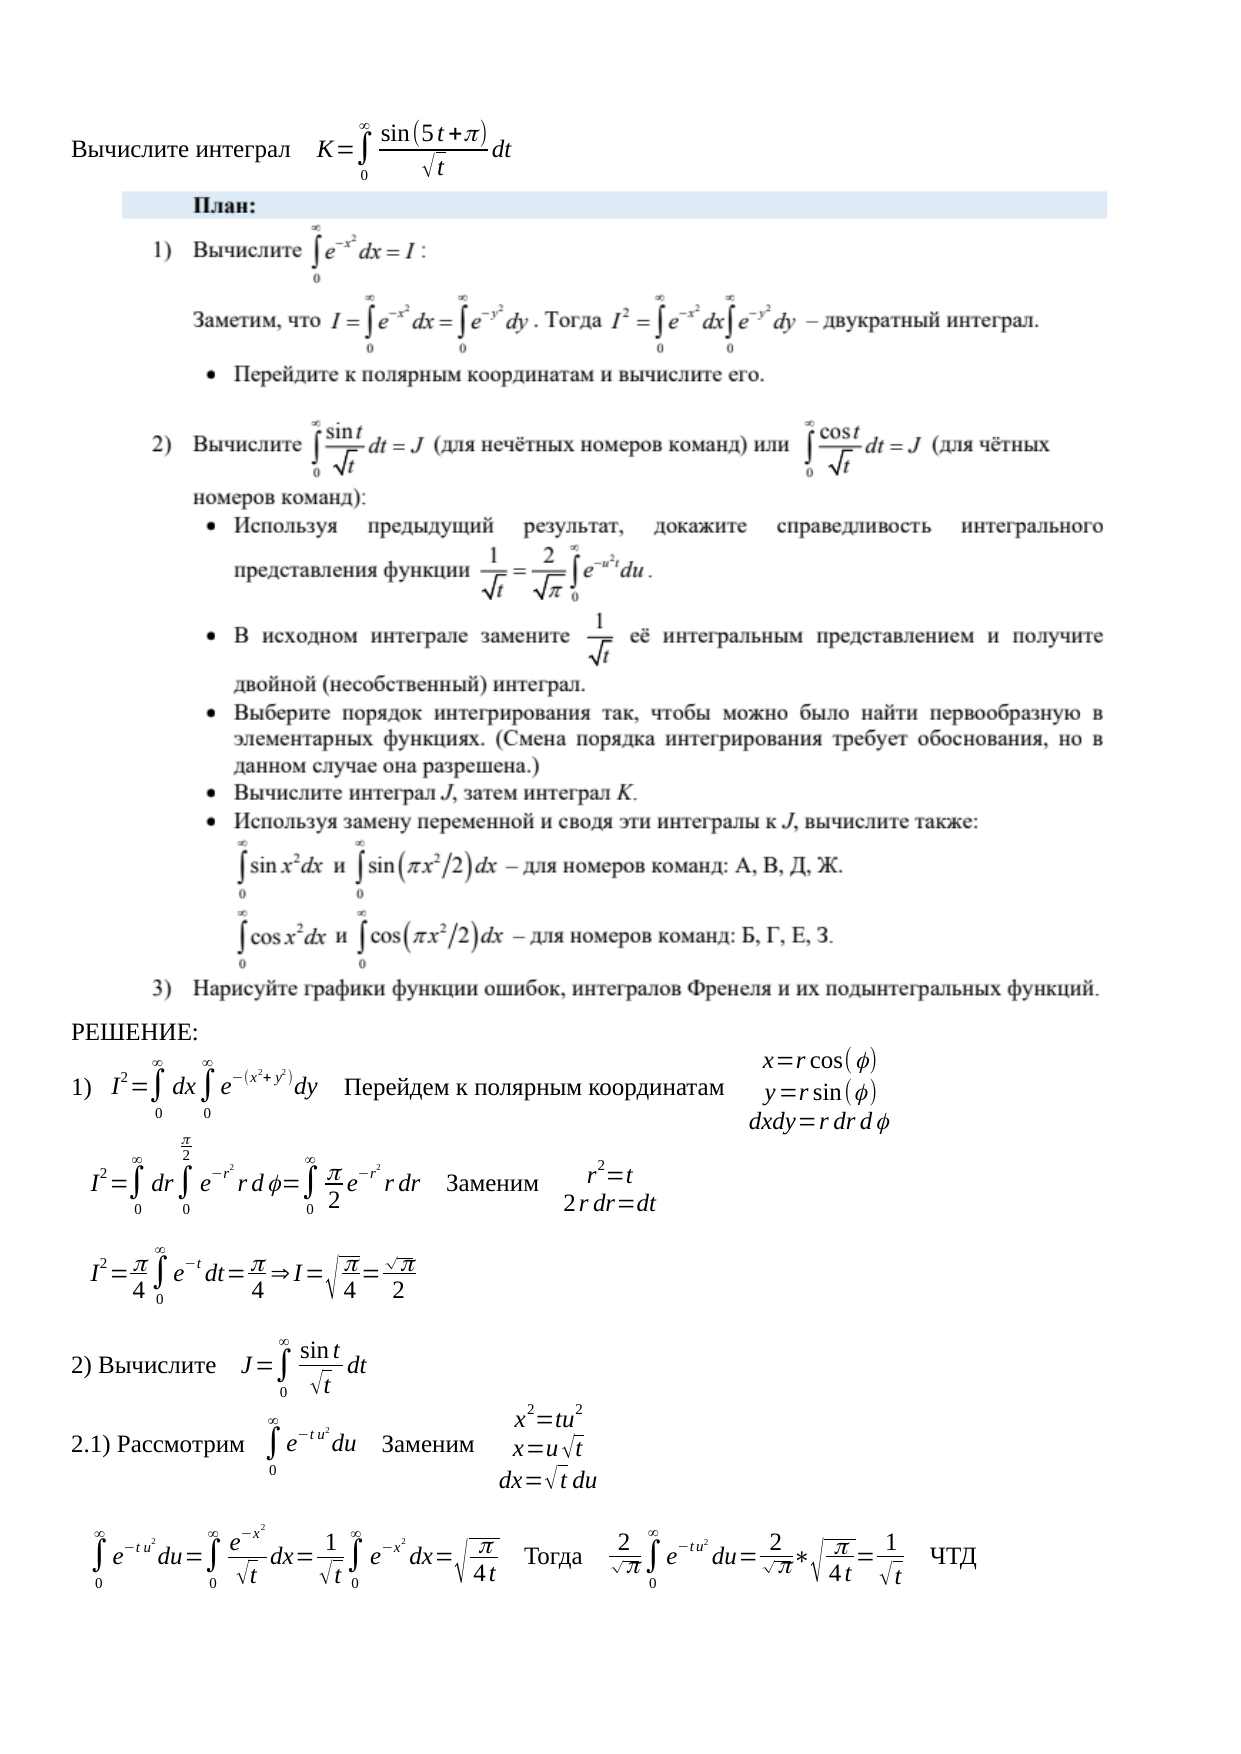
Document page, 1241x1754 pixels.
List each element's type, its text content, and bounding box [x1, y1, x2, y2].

text 2) Вычислите [71, 1337, 1122, 1401]
text Заменим [71, 1136, 1122, 1218]
text 1) Перейдем к полярным координатам [71, 1046, 1122, 1136]
text 2.1) Рассмотрим Заменим [71, 1401, 1122, 1494]
picture [118, 183, 1123, 1017]
text РЕШЕНИЕ: [71, 299, 1122, 1046]
text Тогда ЧТД [71, 1522, 1122, 1592]
text Вычислите интеграл [71, 118, 1122, 184]
